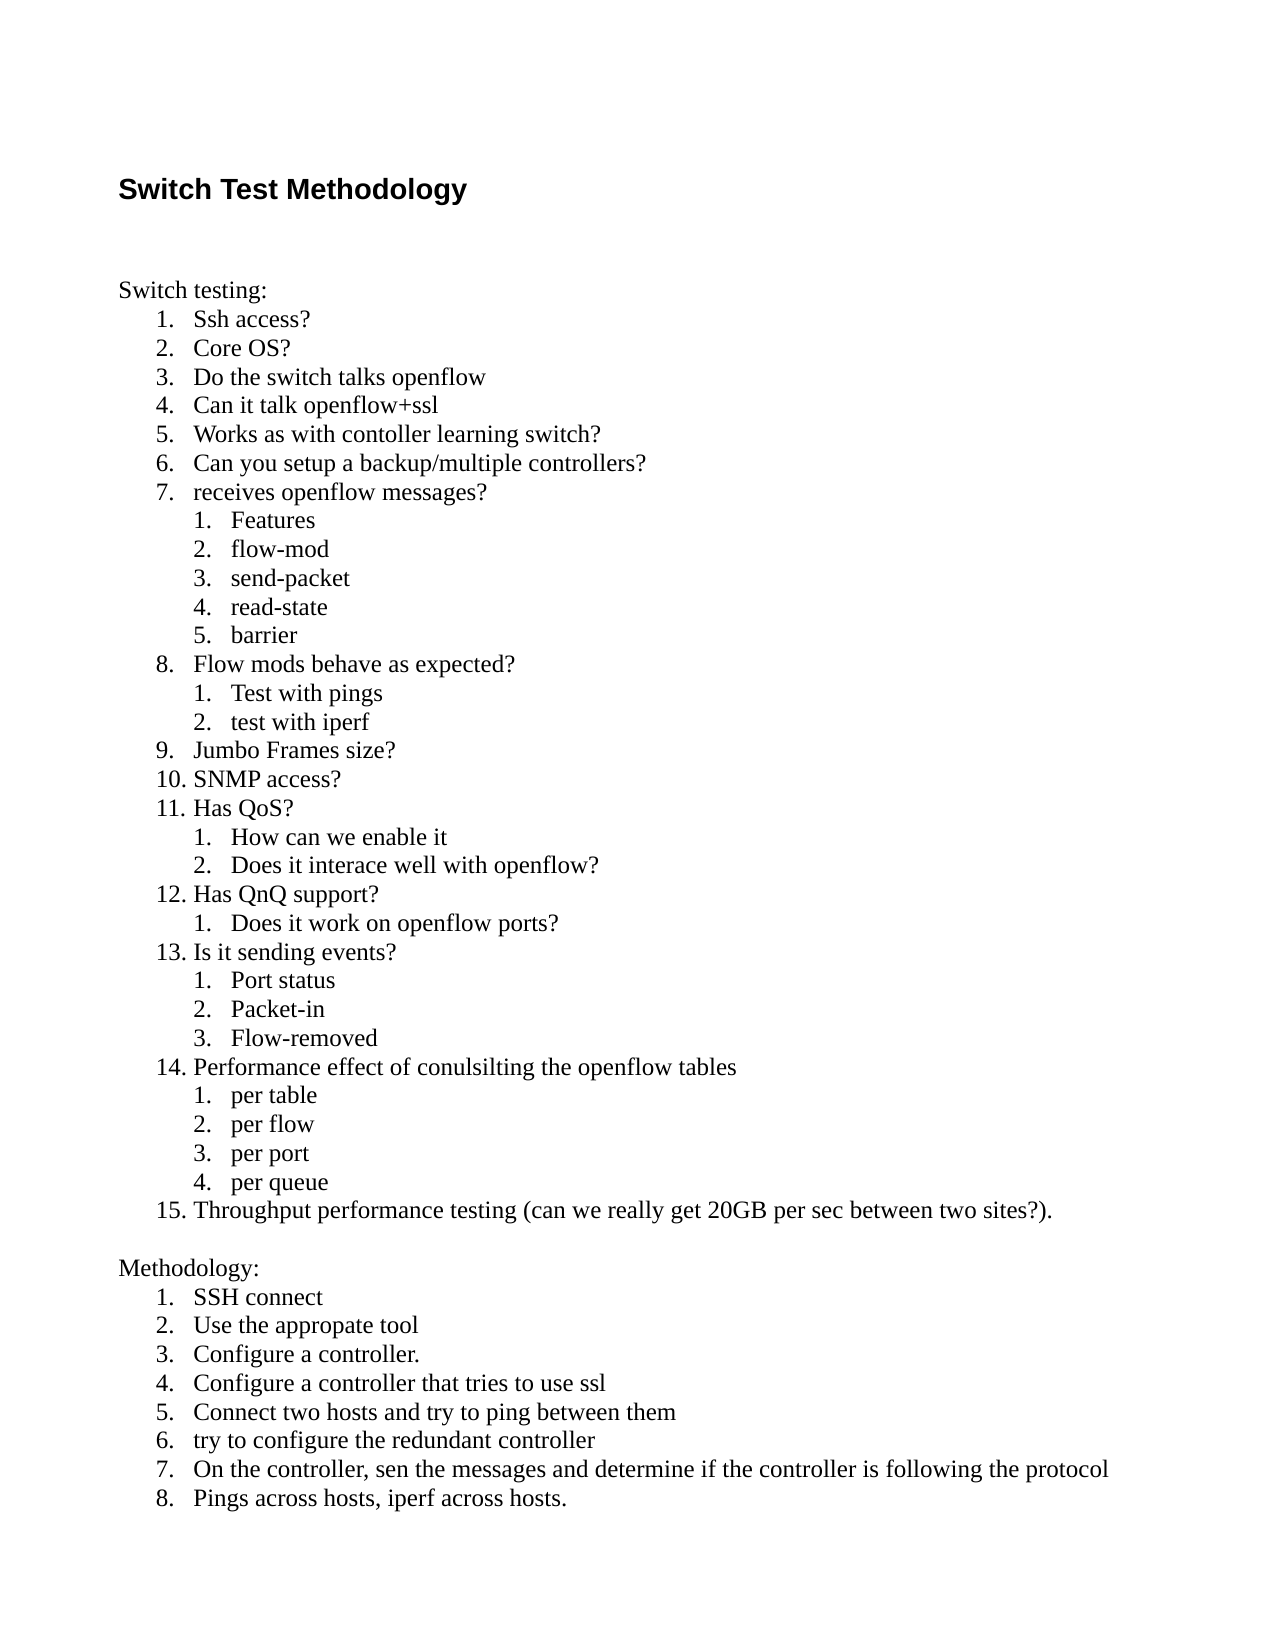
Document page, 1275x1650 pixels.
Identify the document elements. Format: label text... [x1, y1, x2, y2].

list Test with pings [193, 678, 1157, 707]
subtitle Switch Test Methodology [118, 172, 1157, 205]
list Can you setup a backup/multiple controllers? [156, 448, 1157, 477]
list test with iperf [193, 707, 1157, 735]
list Ssh access? [156, 304, 1157, 333]
list per queue [193, 1167, 1157, 1195]
list Throughput performance testing (can we really get 20GB per sec between two sites?). [156, 1195, 1157, 1224]
list How can we enable it [193, 822, 1157, 850]
list receives openflow messages? [156, 477, 1157, 505]
list SNMP access? [156, 764, 1157, 793]
list barrier [193, 620, 1157, 649]
list Core OS? [156, 333, 1157, 362]
list SSH connect [156, 1282, 1157, 1310]
list Flow mods behave as expected? [156, 649, 1157, 678]
list try to configure the redundant controller [156, 1425, 1157, 1454]
list Port status [193, 965, 1157, 994]
text Methodology: [118, 1253, 1157, 1282]
list Packet-in [193, 994, 1157, 1023]
list On the controller, sen the messages and determine if the controller is following the protocol [156, 1454, 1157, 1483]
list Has QnQ support? [156, 879, 1157, 908]
list Can it talk openflow+ssl [156, 390, 1157, 419]
list Is it sending events? [156, 937, 1157, 965]
list send-packet [193, 563, 1157, 592]
list per table [193, 1080, 1157, 1109]
list Flow-removed [193, 1023, 1157, 1052]
list flow-mod [193, 534, 1157, 563]
list per port [193, 1138, 1157, 1167]
list per flow [193, 1109, 1157, 1138]
list Does it work on openflow ports? [193, 908, 1157, 937]
list Jumbo Frames size? [156, 735, 1157, 764]
text Switch testing: [118, 275, 1157, 304]
list Configure a controller. [156, 1339, 1157, 1368]
list Performance effect of conulsilting the openflow tables [156, 1052, 1157, 1080]
list Do the switch talks openflow [156, 362, 1157, 390]
list Features [193, 505, 1157, 534]
list Works as with contoller learning switch? [156, 419, 1157, 448]
list Configure a controller that tries to use ssl [156, 1368, 1157, 1397]
list read-state [193, 592, 1157, 620]
list Does it interace well with openflow? [193, 850, 1157, 879]
list Has QoS? [156, 793, 1157, 822]
list Pings across hosts, iperf across hosts. [156, 1483, 1157, 1512]
list Connect two hosts and try to ping between them [156, 1397, 1157, 1425]
list Use the appropate tool [156, 1310, 1157, 1339]
